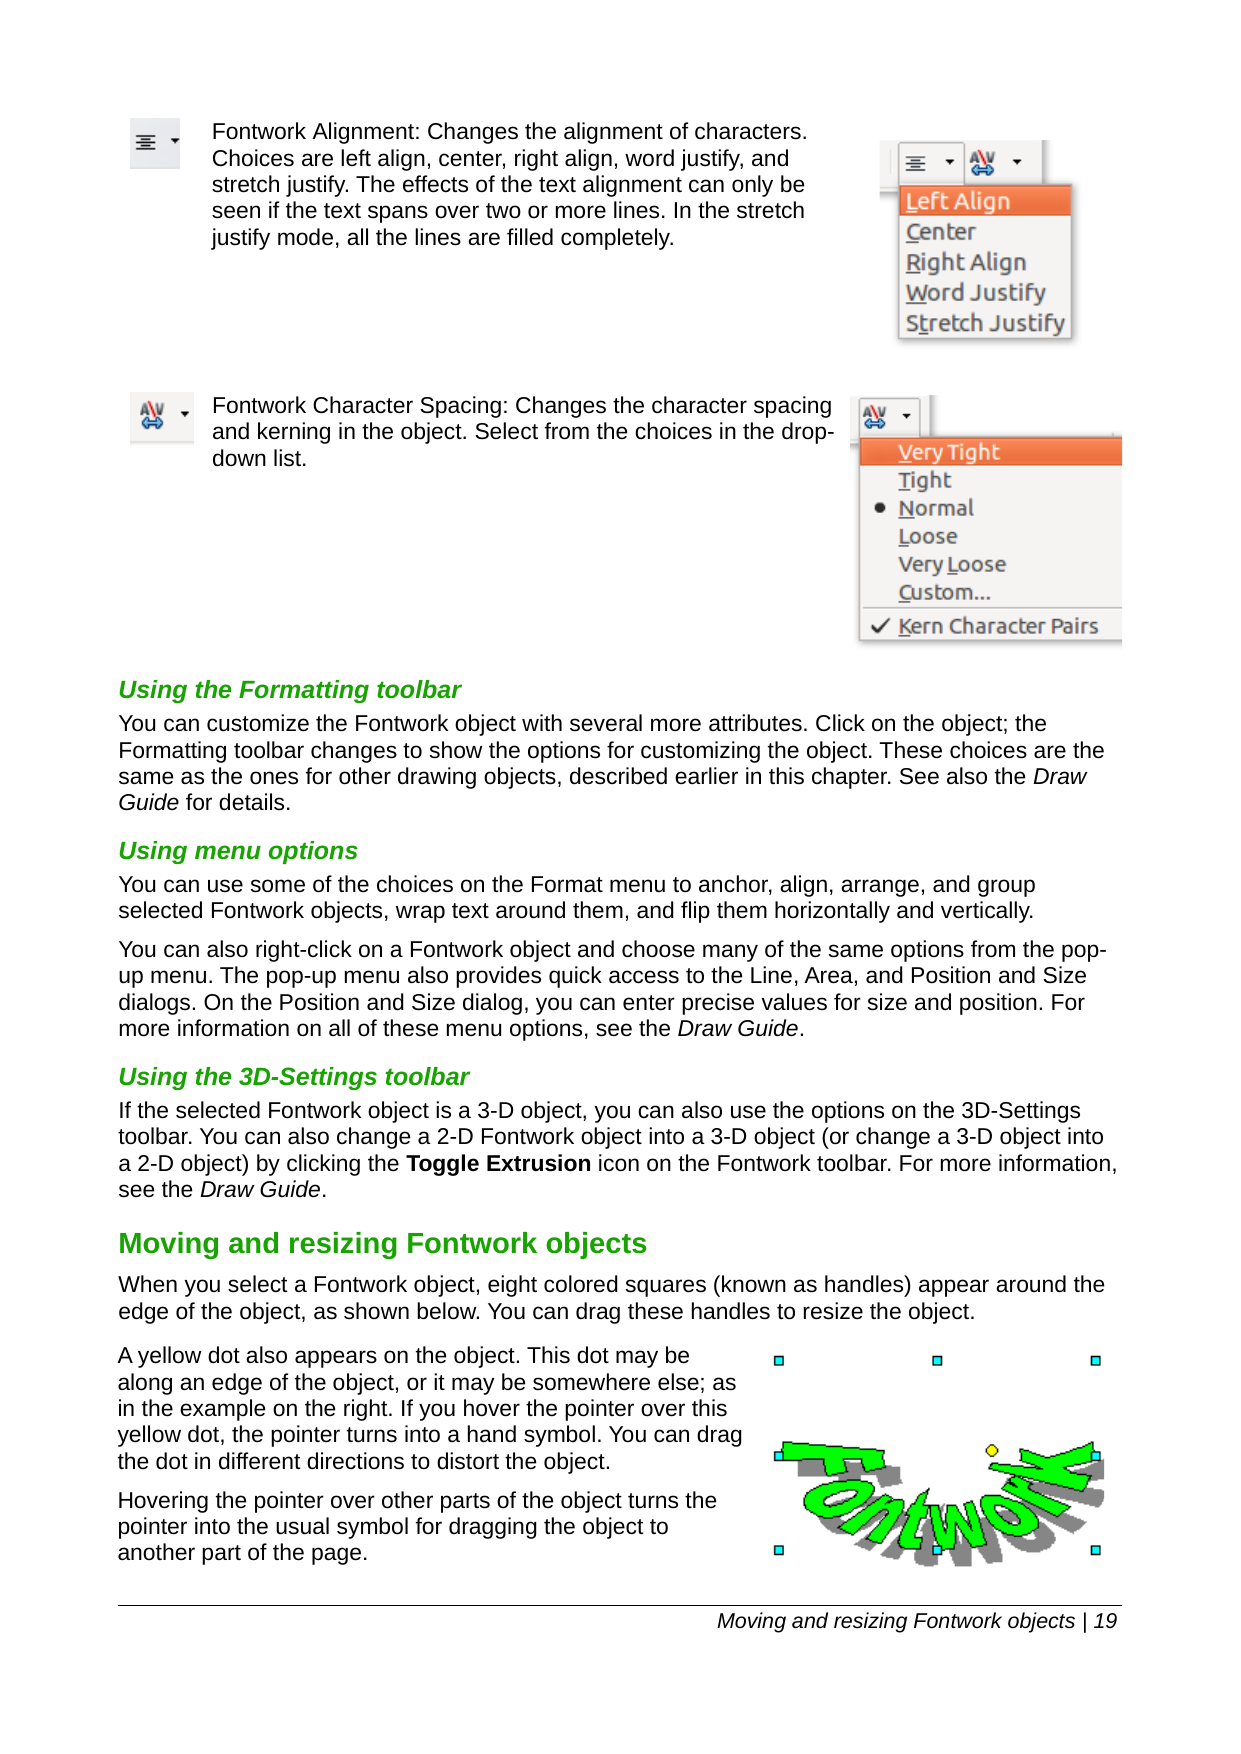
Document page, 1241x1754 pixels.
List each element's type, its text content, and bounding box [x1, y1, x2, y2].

text When you select a Fontwork object, eight colored squares (known as handles) appear around the edge of the object, as shown below. You can drag these handles to resize the object. [118, 1271, 1122, 1324]
table_header Fontwork Alignment: Changes the alignment of characters. Choices are left align, center, right align, word justify, and stretch justify. The effects of the text alignment can only be seen if the text spans over two or more lines. In the stretch justify mode, all the lines are filled completely. [212, 118, 849, 379]
subtitle Using the 3D-Settings toolbar [118, 1062, 1122, 1091]
subtitle Moving and resizing Fontwork objects [118, 1226, 1122, 1259]
subtitle Using menu options [118, 836, 1122, 865]
picture [770, 1342, 1105, 1568]
table_header Fontwork Character Spacing: Changes the character spacing and kerning in the object. Select from the choices in the drop-down list. [212, 392, 850, 645]
picture [130, 392, 194, 445]
table_header [749, 1336, 1122, 1576]
text You can use some of the choices on the Format menu to anchor, align, arrange, and group selected Fontwork objects, wrap text around them, and flip them horizontally and vertically. [118, 871, 1122, 924]
table_header [849, 118, 1122, 379]
table_header [118, 392, 212, 645]
text If the selected Fontwork object is a 3-D object, you can also use the options on the 3D-Settings toolbar. You can also change a 2-D Fontwork object into a 3-D object (or change a 3-D object into a 2-D object) by clicking the Toggle Extrusion icon on the Fontwork toolbar. For more information, see the Draw Guide. [118, 1097, 1122, 1202]
subtitle Using the Formatting toolbar [118, 676, 1122, 704]
text You can customize the Fontwork object with several more attributes. Click on the object; the Formatting toolbar changes to show the options for customizing the object. These choices are the same as the ones for other drawing objects, described earlier in this chapter. See also the Draw Guide for details. [118, 710, 1122, 816]
picture [850, 395, 1123, 653]
picture [130, 118, 181, 169]
text You can also right-click on a Fontwork object and choose many of the same options from the pop-up menu. The pop-up menu also provides quick access to the Line, Area, and Position and Size dialogs. On the Position and Size dialog, you can enter precise values for size and position. For more information on all of these menu options, see the Draw Guide. [118, 936, 1122, 1042]
picture [879, 140, 1087, 354]
table_header A yellow dot also appears on the object. This dot may be along an edge of the object, or it may be somewhere else; as in the example on the right. If you hover the pointer over this yellow dot, the pointer turns into a hand symbol. You can drag the dot in different directions to distort the object. Hovering the pointer over other parts of the object turns the pointer into the usual symbol for dragging the object to another part of the page. [111, 1336, 749, 1576]
table_header [118, 118, 212, 379]
